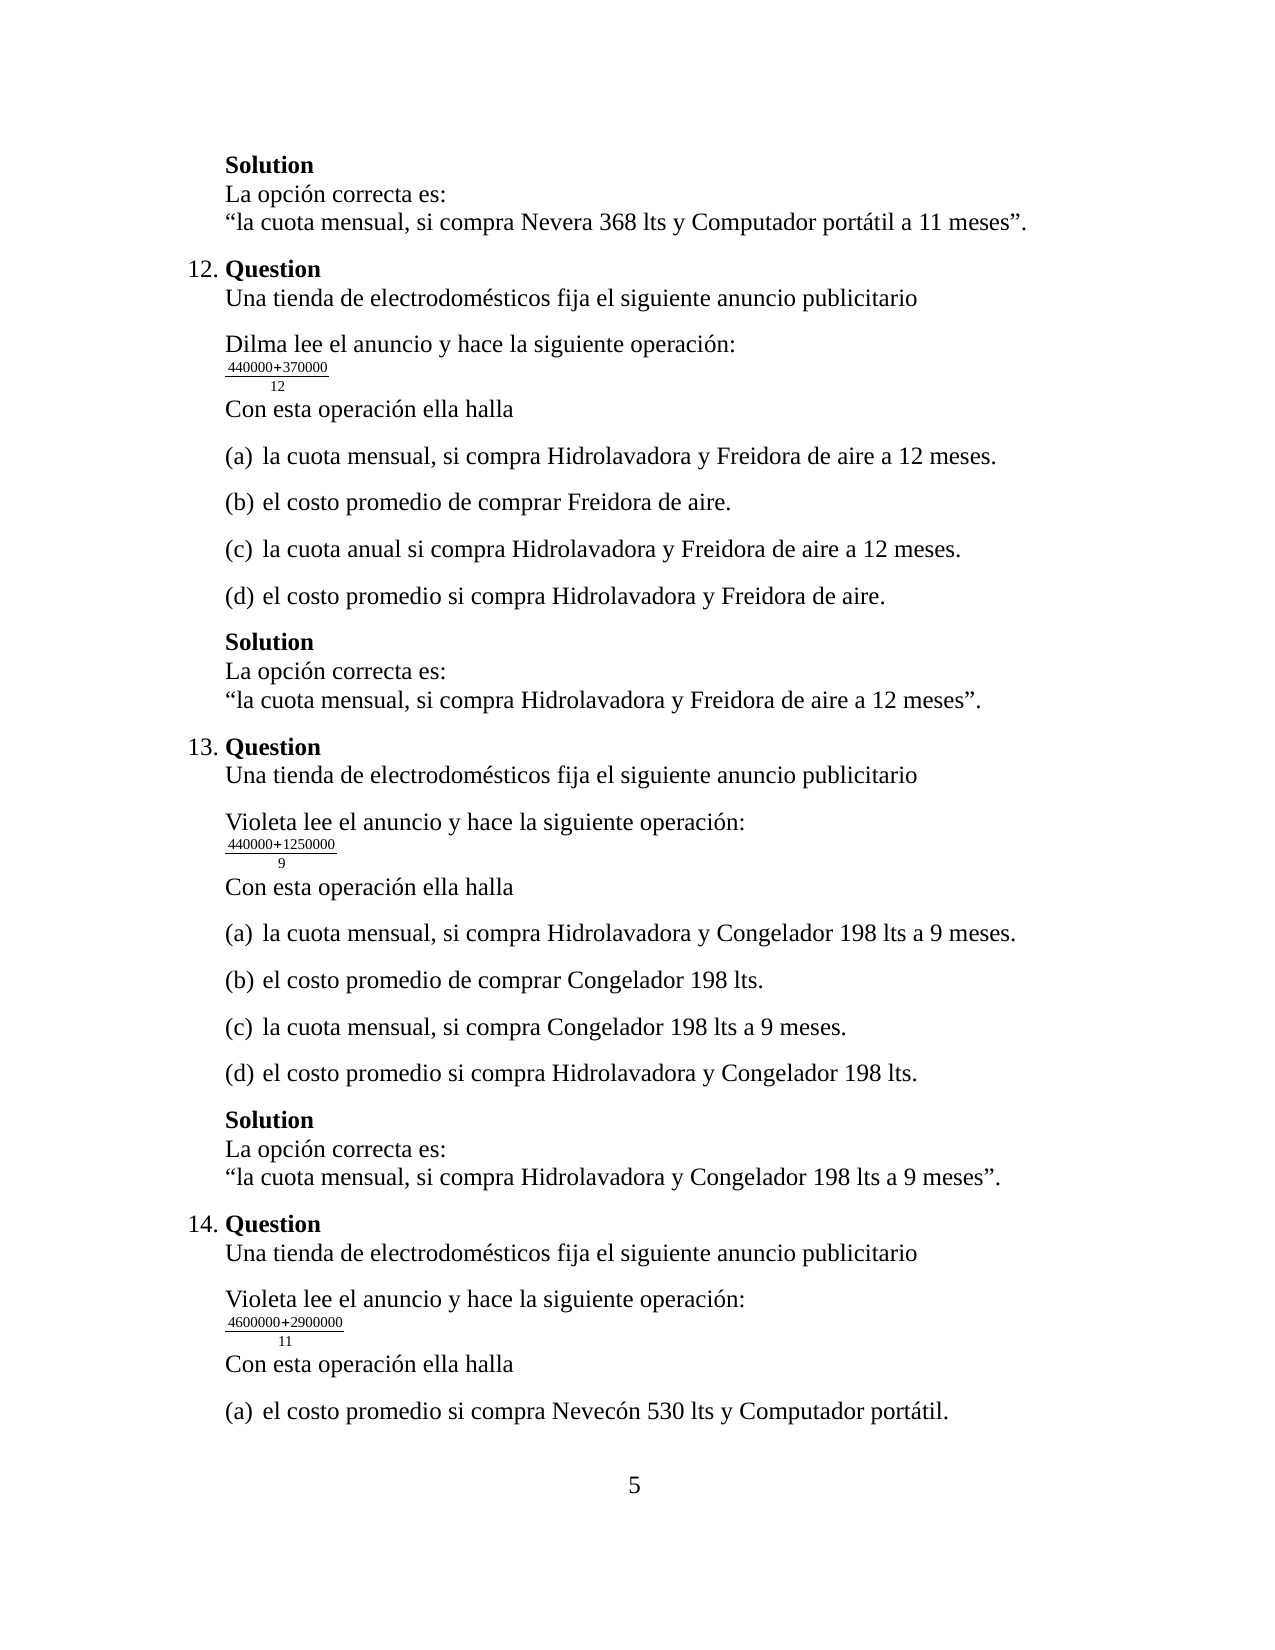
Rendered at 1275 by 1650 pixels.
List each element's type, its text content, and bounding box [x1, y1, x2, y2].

list Question Una tienda de electrodomésticos fija el siguiente anuncio publicitario [187, 732, 1125, 789]
list Solution La opción correcta es: “la cuota mensual, si compra Nevera 368 lts y Computador portátil a 11 meses”. [187, 150, 1125, 236]
list la cuota mensual, si compra Hidrolavadora y Congelador 198 lts a 9 meses. [225, 918, 1125, 947]
list Solution La opción correcta es: “la cuota mensual, si compra Hidrolavadora y Congelador 198 lts a 9 meses”. [187, 1105, 1125, 1191]
list Question Una tienda de electrodomésticos fija el siguiente anuncio publicitario [187, 254, 1125, 312]
list el costo promedio si compra Nevecón 530 lts y Computador portátil. [225, 1396, 1125, 1424]
list el costo promedio si compra Hidrolavadora y Freidora de aire. [225, 581, 1125, 609]
list Violeta lee el anuncio y hace la siguiente operación: Con esta operación ella halla [187, 807, 1125, 900]
list el costo promedio de comprar Congelador 198 lts. [225, 965, 1125, 994]
list el costo promedio si compra Hidrolavadora y Congelador 198 lts. [225, 1058, 1125, 1087]
list Question Una tienda de electrodomésticos fija el siguiente anuncio publicitario [187, 1209, 1125, 1267]
list Solution La opción correcta es: “la cuota mensual, si compra Hidrolavadora y Freidora de aire a 12 meses”. [187, 627, 1125, 714]
list Violeta lee el anuncio y hace la siguiente operación: Con esta operación ella halla [187, 1284, 1125, 1378]
list el costo promedio de comprar Freidora de aire. [225, 487, 1125, 516]
list la cuota mensual, si compra Hidrolavadora y Freidora de aire a 12 meses. [225, 441, 1125, 469]
list la cuota mensual, si compra Congelador 198 lts a 9 meses. [225, 1012, 1125, 1040]
list Dilma lee el anuncio y hace la siguiente operación: Con esta operación ella halla [187, 329, 1125, 423]
list la cuota anual si compra Hidrolavadora y Freidora de aire a 12 meses. [225, 534, 1125, 563]
